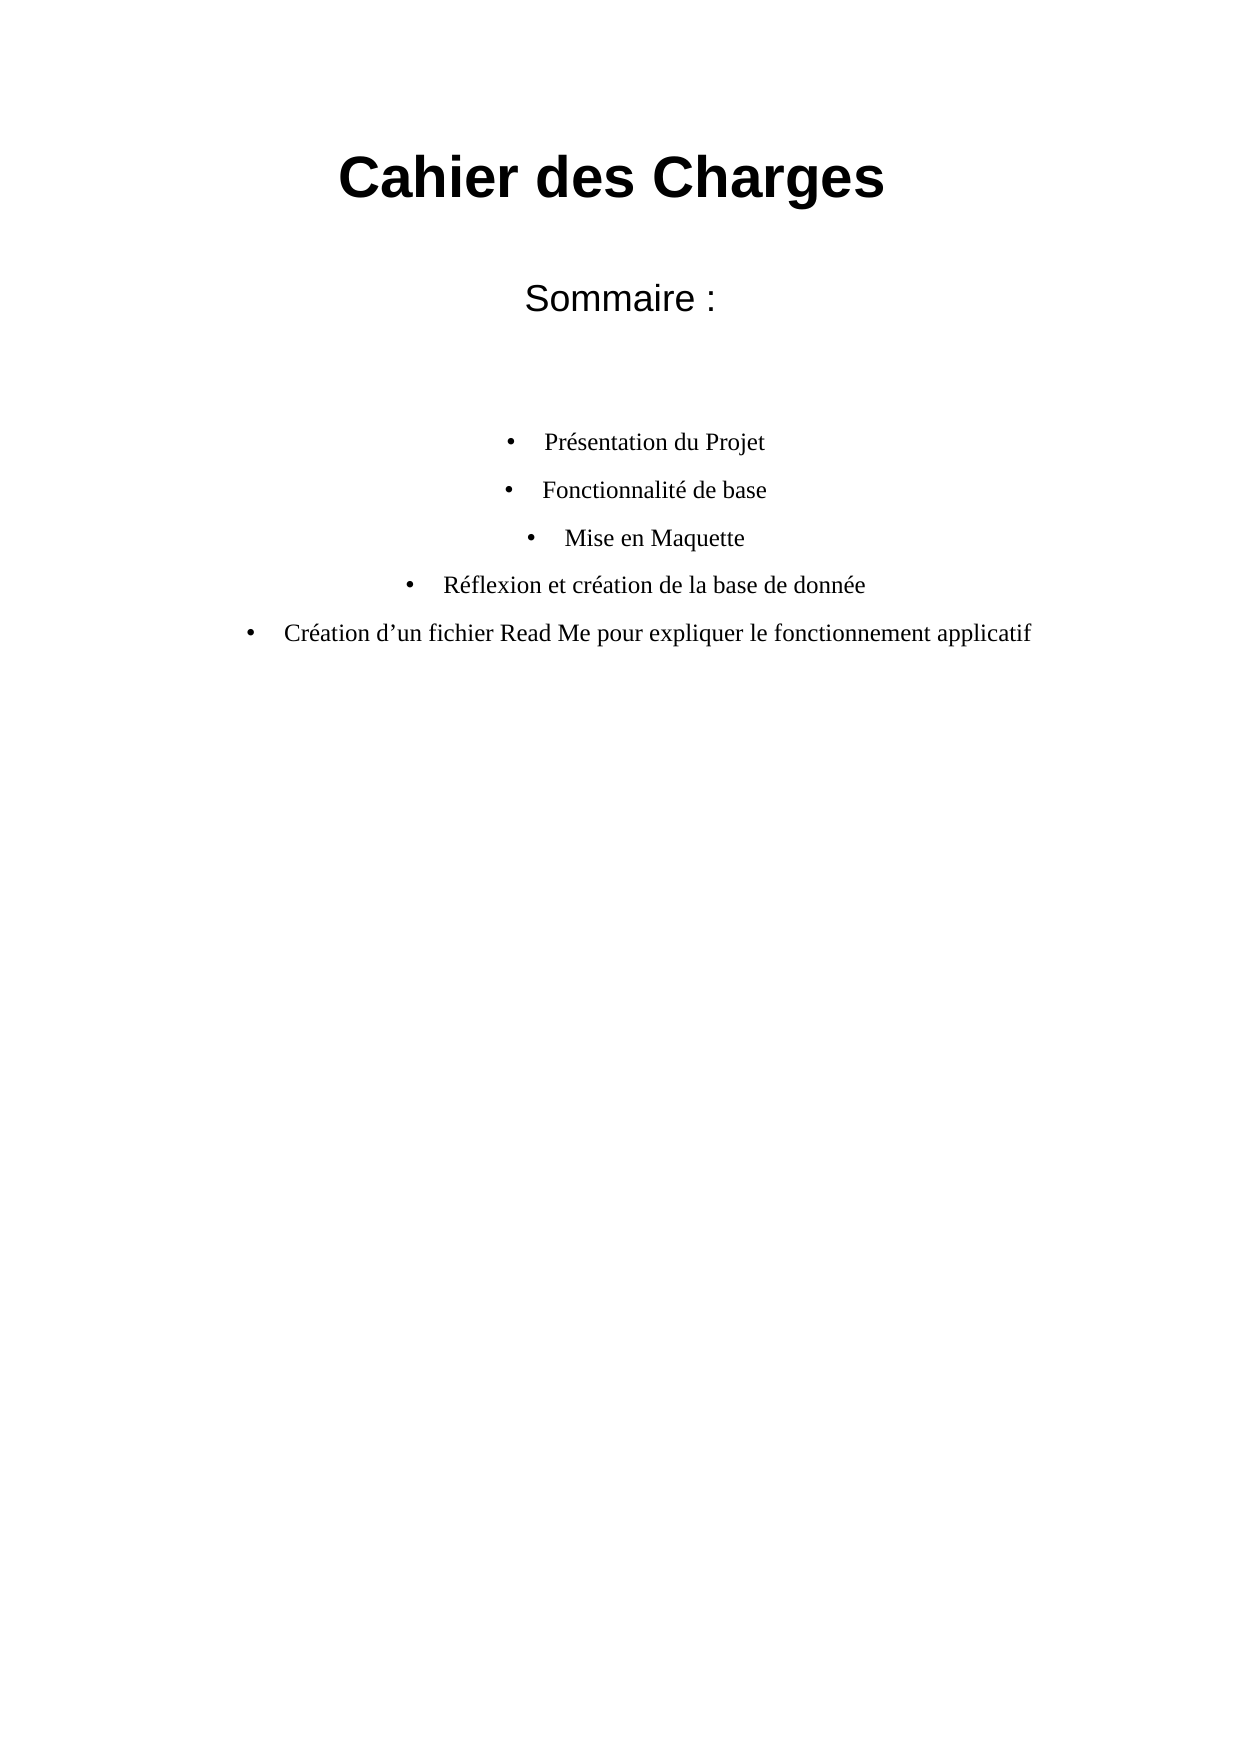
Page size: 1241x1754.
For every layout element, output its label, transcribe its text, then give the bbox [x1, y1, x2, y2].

list Mise en Maquette [156, 523, 1122, 551]
list Création d’un fichier Read Me pour expliquer le fonctionnement applicatif [156, 618, 1122, 647]
title Cahier des Charges [118, 143, 1122, 210]
list Présentation du Projet [156, 427, 1122, 456]
list Réflexion et création de la base de donnée [156, 570, 1122, 599]
subtitle Sommaire : [118, 277, 1122, 320]
list Fonctionnalité de base [156, 475, 1122, 504]
